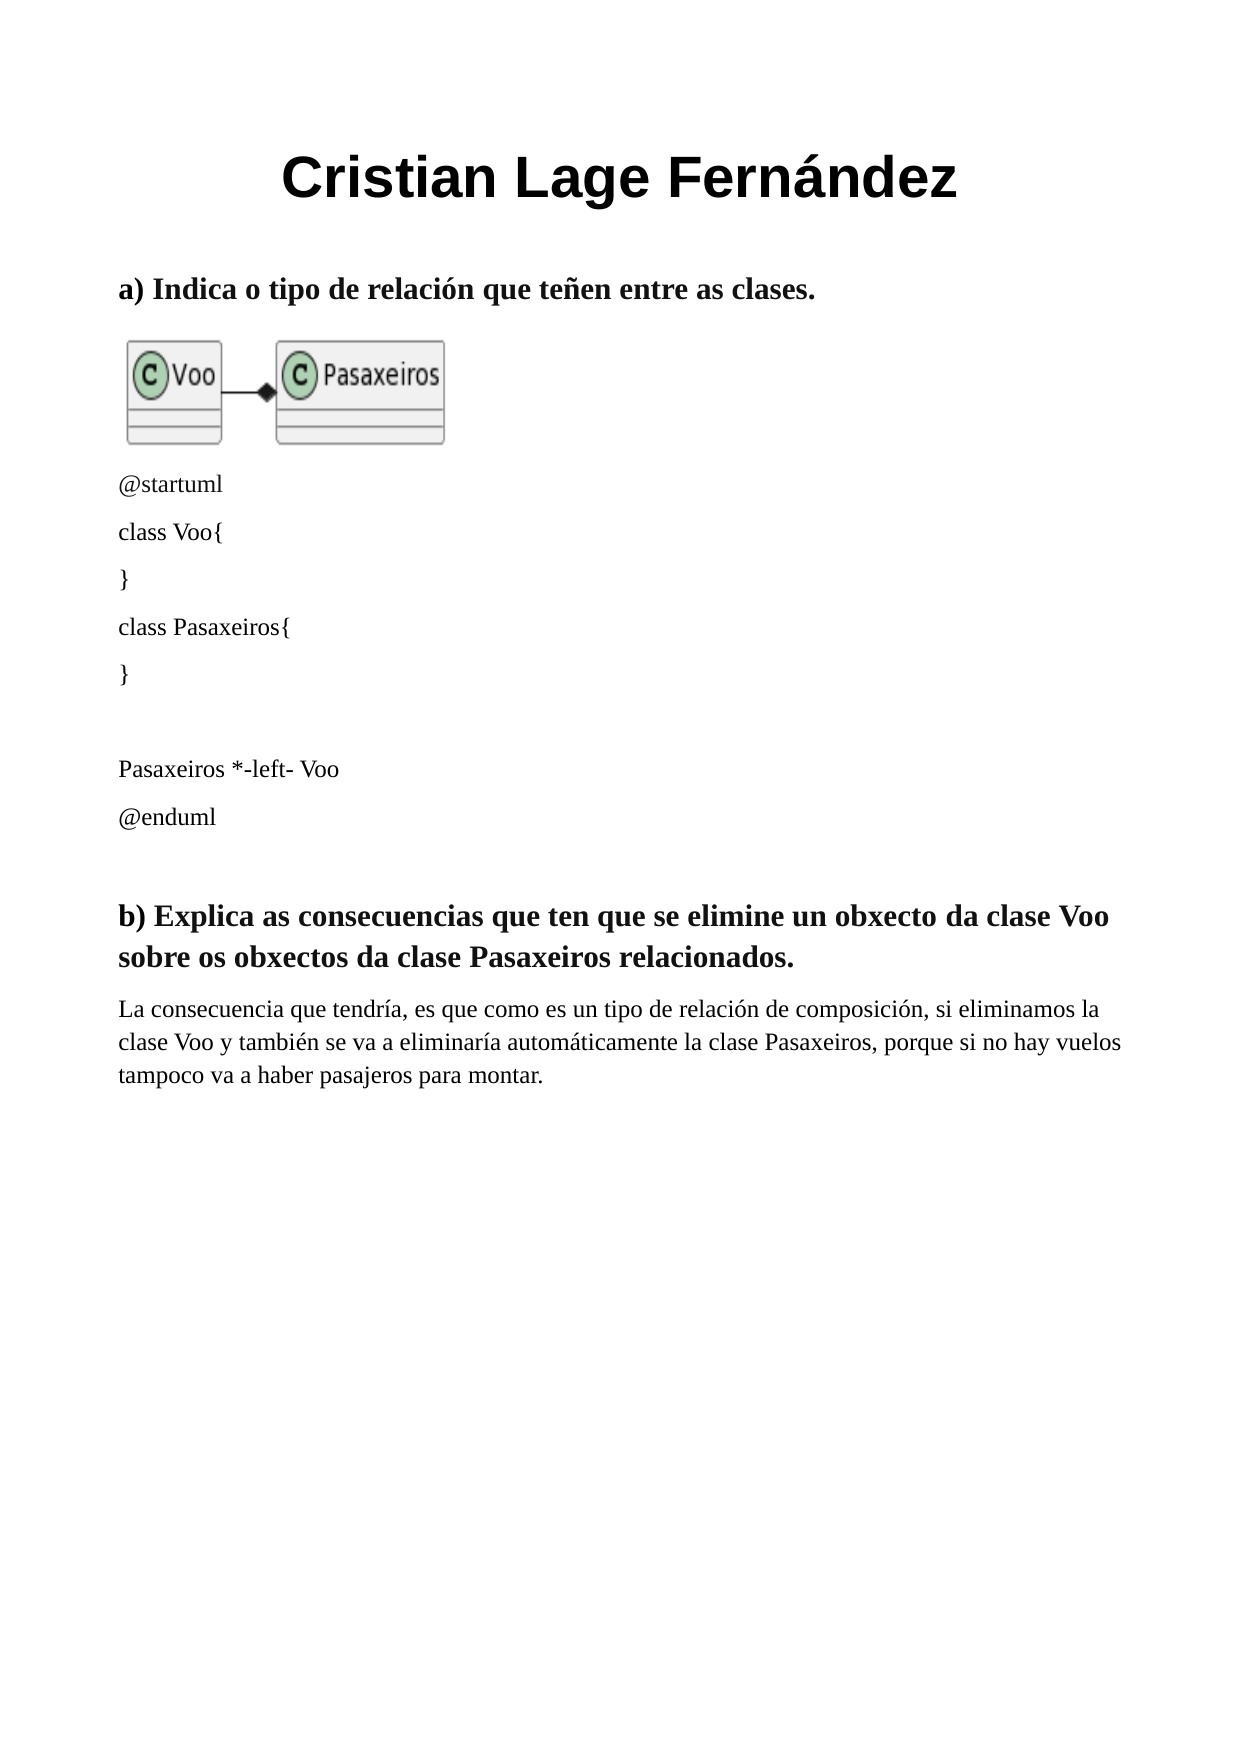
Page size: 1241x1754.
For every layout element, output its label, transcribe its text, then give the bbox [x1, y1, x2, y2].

text class Pasaxeiros{ [118, 612, 1122, 641]
text @enduml [118, 802, 1122, 831]
title Cristian Lage Fernández [118, 143, 1122, 210]
text } [118, 564, 1122, 593]
text b) Explica as consecuencias que ten que se elimine un obxecto da clase Voo sobre os obxectos da clase Pasaxeiros relacionados. [118, 897, 1122, 974]
text @startuml [118, 469, 1122, 498]
text La consecuencia que tendría, es que como es un tipo de relación de composición, si eliminamos la clase Voo y también se va a eliminaría automáticamente la clase Pasaxeiros, porque si no hay vuelos tampoco va a haber pasajeros para montar. [118, 994, 1122, 1089]
picture [116, 326, 453, 456]
text a) Indica o tipo de relación que teñen entre as clases. [118, 270, 1122, 306]
text class Voo{ [118, 517, 1122, 545]
text Pasaxeiros *-left- Voo [118, 754, 1122, 783]
text } [118, 659, 1122, 688]
